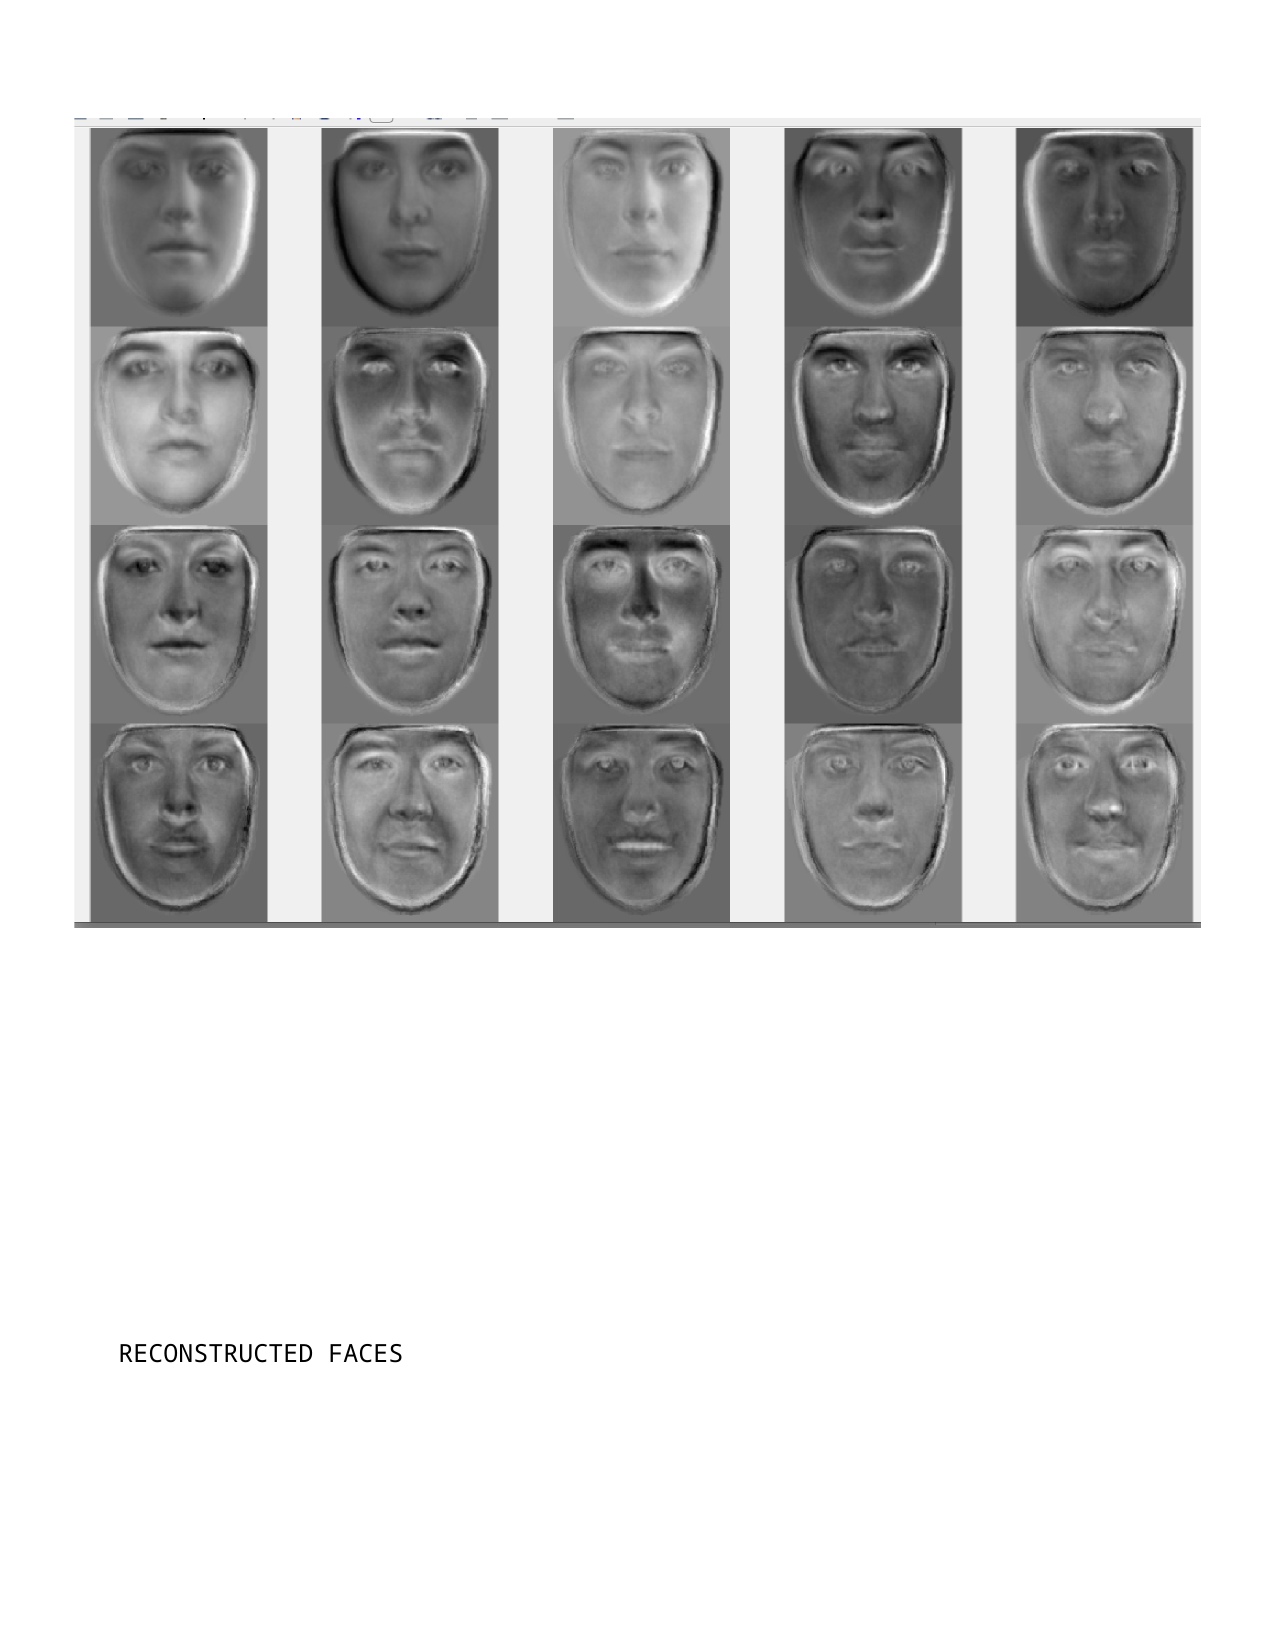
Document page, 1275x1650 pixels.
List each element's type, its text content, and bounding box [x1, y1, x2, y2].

text RECONSTRUCTED FACES [118, 1336, 1157, 1370]
picture [74, 118, 1201, 928]
